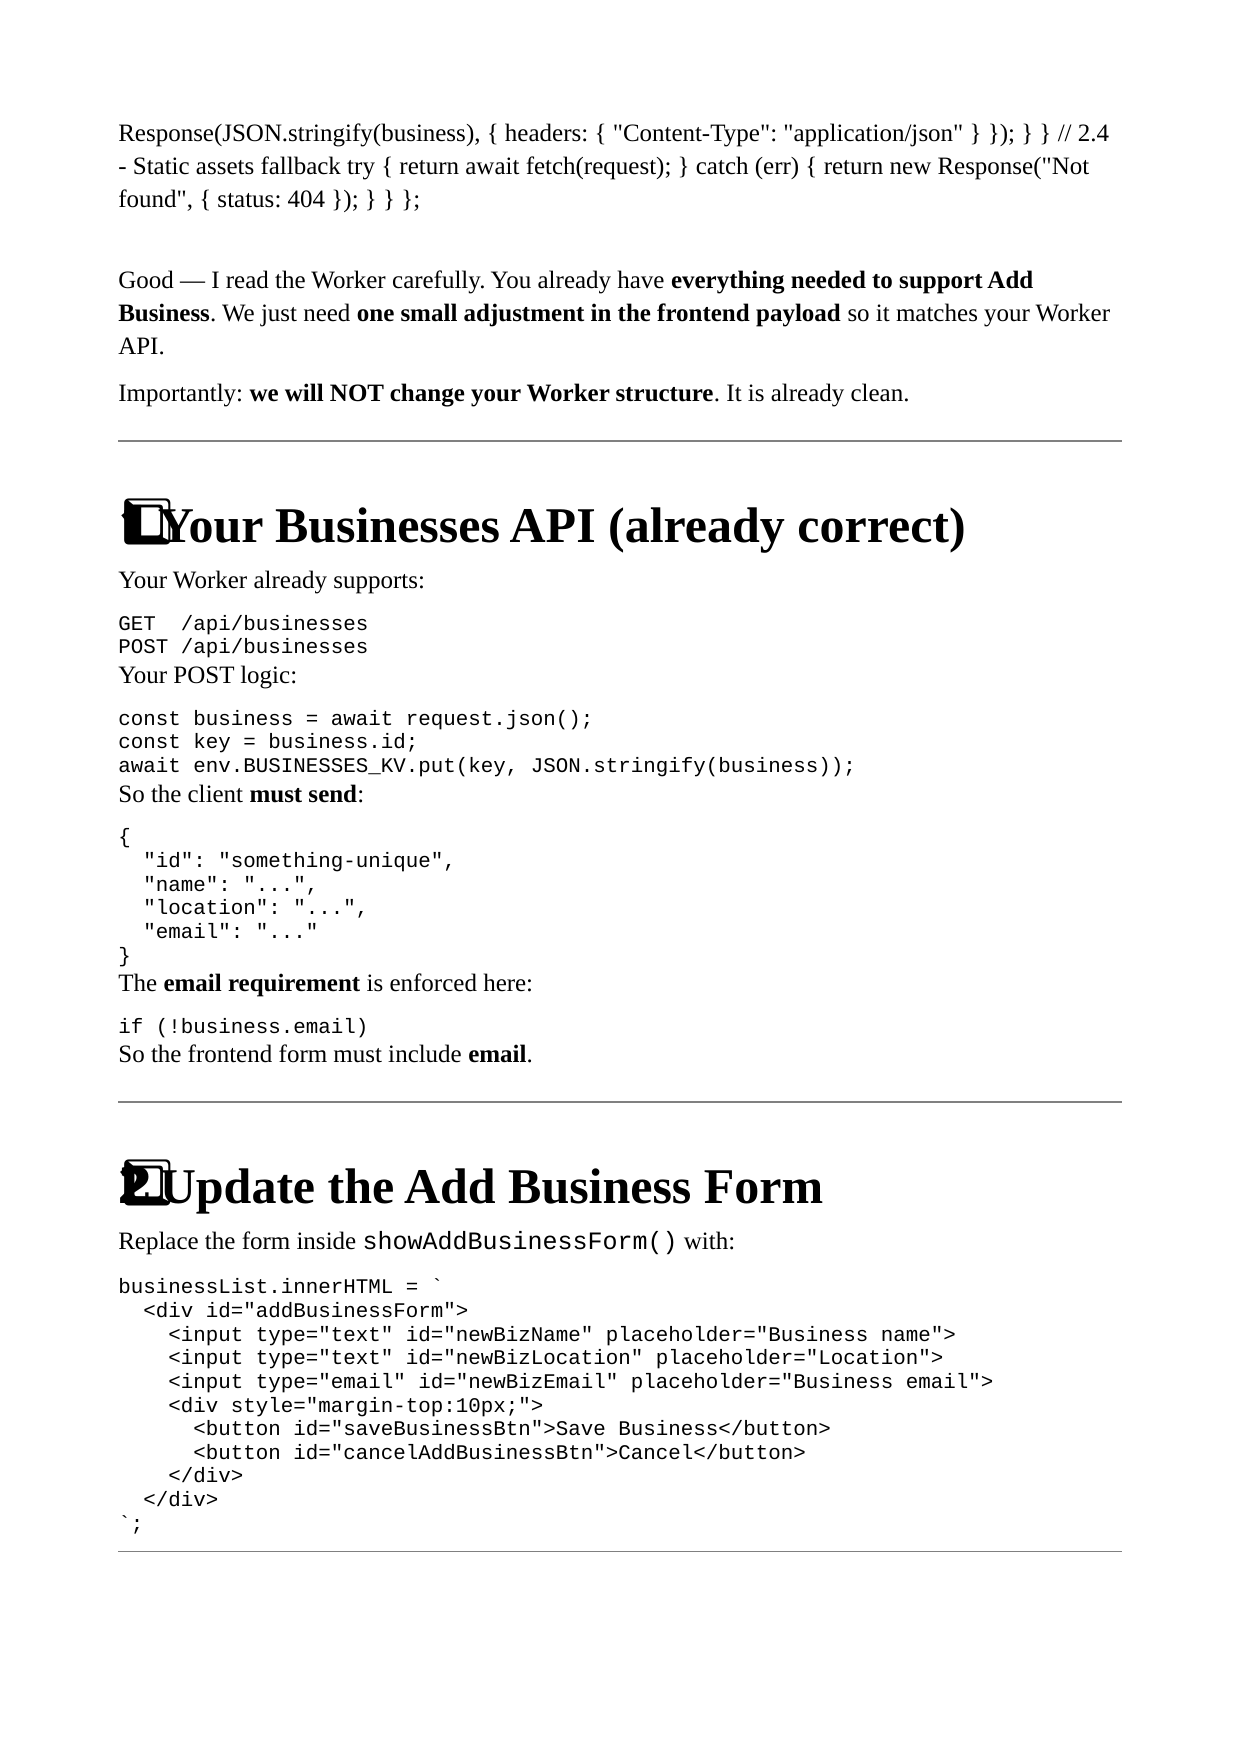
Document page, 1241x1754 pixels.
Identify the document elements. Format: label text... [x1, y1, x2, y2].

text `; [118, 1513, 1122, 1536]
text { [118, 826, 1122, 850]
text "email": "..." [118, 921, 1122, 944]
text <div style="margin-top:10px;"> [118, 1394, 1122, 1418]
text <div id="addBusinessForm"> [118, 1300, 1122, 1324]
text const business = await request.json(); [118, 708, 1122, 731]
text <input type="text" id="newBizLocation" placeholder="Location"> [118, 1347, 1122, 1371]
text Replace the form inside showAddBusinessForm() with: [118, 1226, 1122, 1257]
subtitle 2️⃣ Update the Add Business Form [118, 1156, 1122, 1214]
text <input type="text" id="newBizName" placeholder="Business name"> [118, 1324, 1122, 1347]
text "id": "something-unique", [118, 850, 1122, 874]
text const key = business.id; [118, 731, 1122, 755]
text <button id="cancelAddBusinessBtn">Cancel</button> [118, 1442, 1122, 1466]
text Response(JSON.stringify(business), { headers: { "Content-Type": "application/json" } }); } } // 2.4 - Static assets fallback try { return await fetch(request); } catch (err) { return new Response("Not found", { status: 404 }); } } }; [118, 118, 1122, 213]
text The email requirement is enforced here: [118, 968, 1122, 997]
text Importantly: we will NOT change your Worker structure. It is already clean. [118, 378, 1122, 407]
text businessList.innerHTML = ` [118, 1276, 1122, 1300]
text } [118, 944, 1122, 968]
text So the client must send: [118, 779, 1122, 807]
text POST /api/businesses [118, 637, 1122, 660]
text </div> [118, 1466, 1122, 1489]
subtitle 1️⃣ Your Businesses API (already correct) [118, 495, 1122, 553]
text Good — I read the Worker carefully. You already have everything needed to support Add Business. We just need one small adjustment in the frontend payload so it matches your Worker API. [118, 265, 1122, 359]
text Your Worker already supports: [118, 565, 1122, 594]
text Your POST logic: [118, 660, 1122, 689]
text if (!business.email) [118, 1016, 1122, 1039]
text GET /api/businesses [118, 613, 1122, 637]
text "location": "...", [118, 897, 1122, 921]
text </div> [118, 1489, 1122, 1513]
text <input type="email" id="newBizEmail" placeholder="Business email"> [118, 1371, 1122, 1394]
text await env.BUSINESSES_KV.put(key, JSON.stringify(business)); [118, 755, 1122, 779]
text <button id="saveBusinessBtn">Save Business</button> [118, 1418, 1122, 1442]
text "name": "...", [118, 874, 1122, 897]
text So the frontend form must include email. [118, 1039, 1122, 1068]
